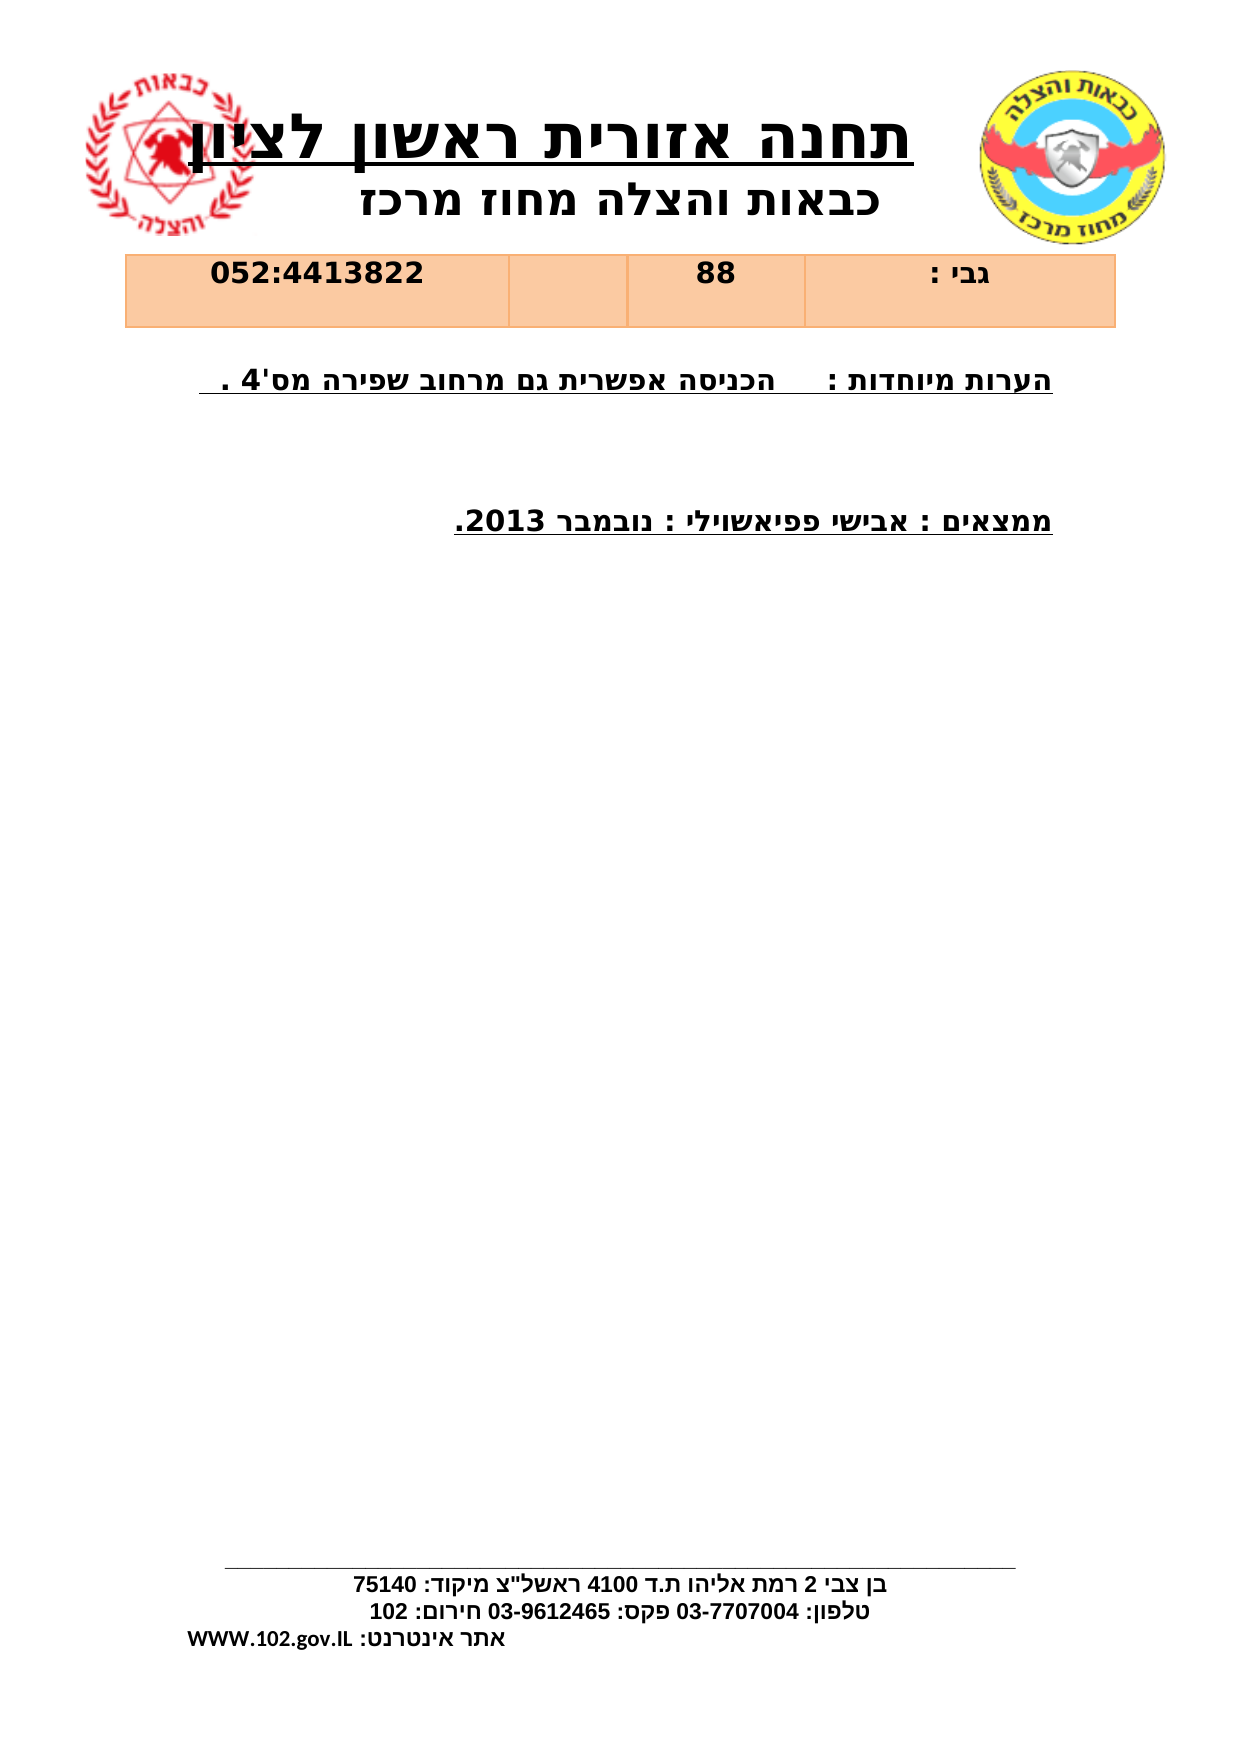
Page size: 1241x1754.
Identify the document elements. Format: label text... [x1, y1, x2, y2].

table_cell גבי : [806, 256, 1114, 326]
table_cell [510, 256, 626, 326]
table_cell 88 [629, 256, 804, 326]
table_cell 052:4413822 [127, 256, 508, 326]
text ממצאים : אבישי פפיאשוילי : נובמבר 2013. [187, 504, 1053, 538]
text הערות מיוחדות : הכניסה אפשרית גם מרחוב שפירה מס'4 . [187, 364, 1053, 398]
